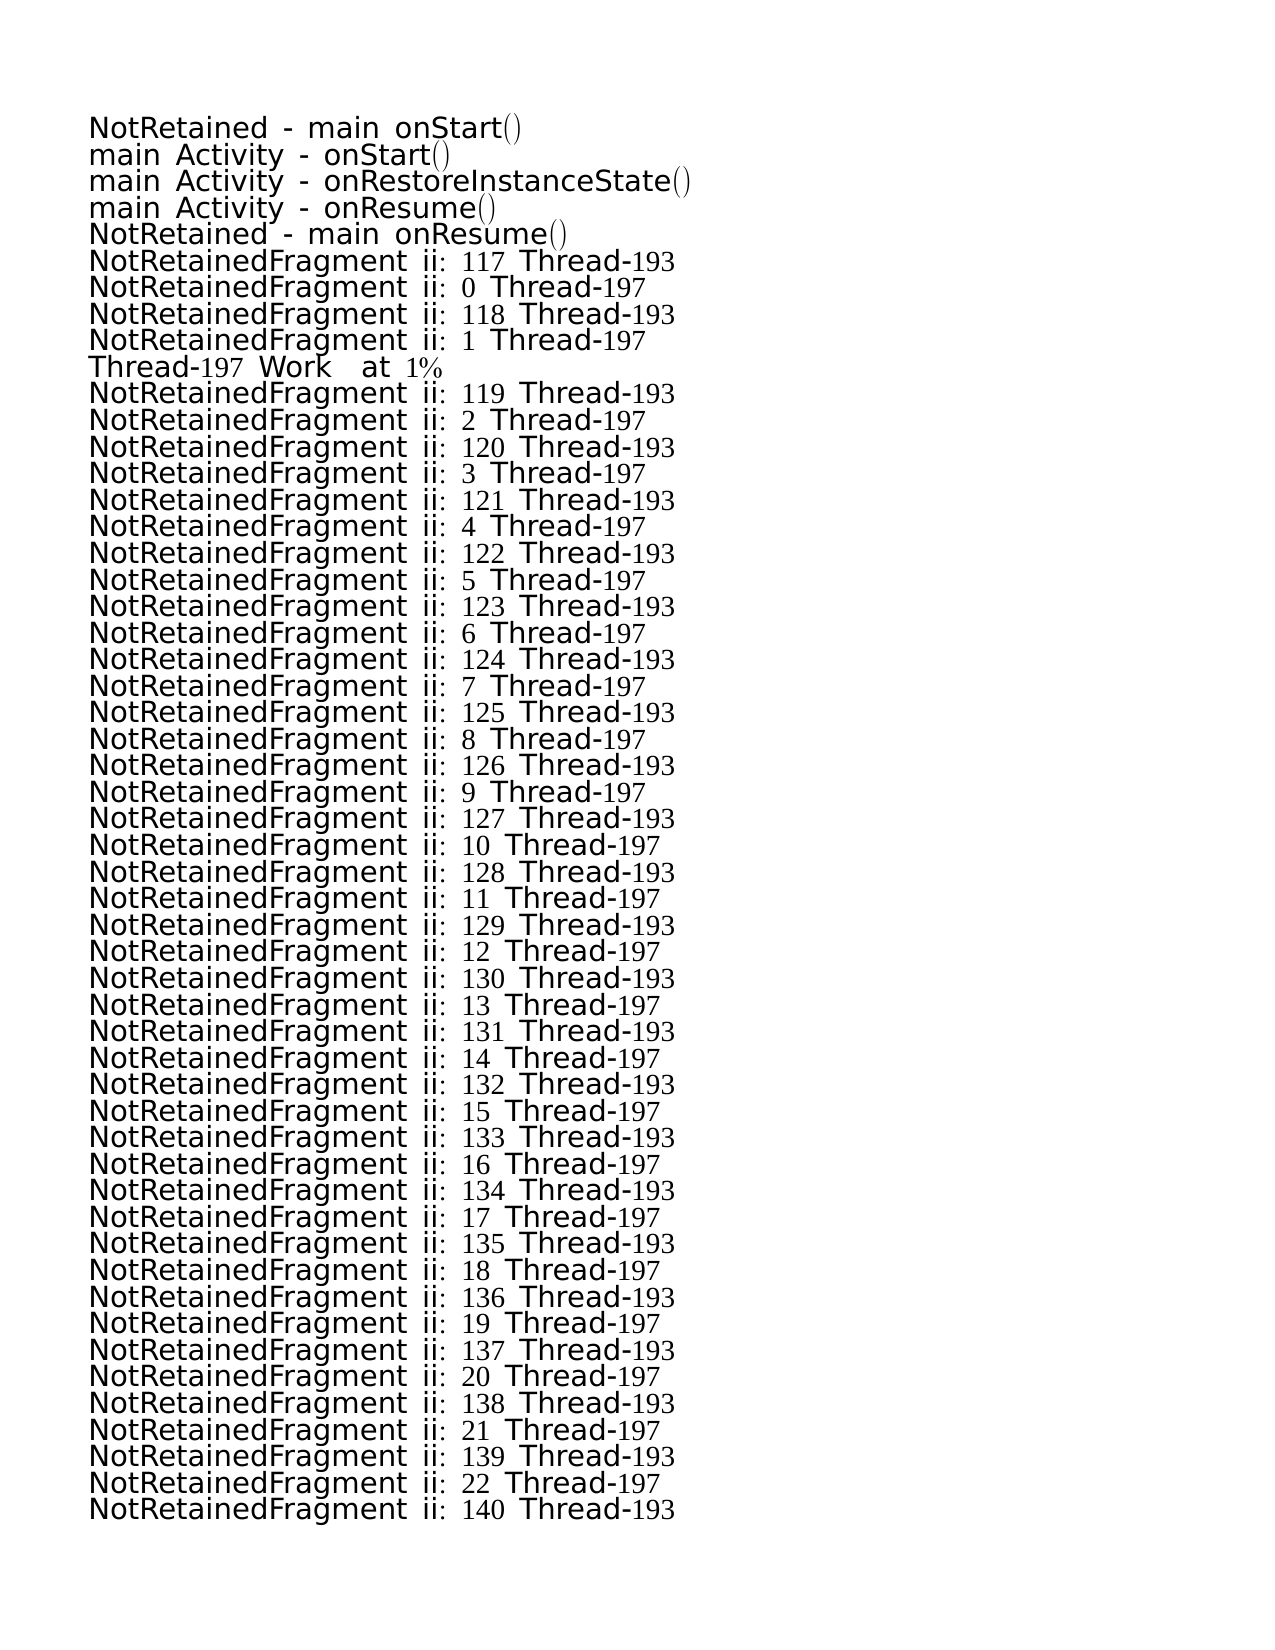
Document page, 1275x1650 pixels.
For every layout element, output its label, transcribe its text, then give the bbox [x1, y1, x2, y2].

text NotRetainedFragment ii: 121 Thread-193 [73, 490, 1201, 517]
text NotRetainedFragment ii: 19 Thread-197 [73, 1313, 1201, 1340]
text NotRetainedFragment ii: 131 Thread-193 [73, 1021, 1201, 1048]
text NotRetainedFragment ii: 9 Thread-197 [73, 782, 1201, 809]
text main Activity - onRestoreInstanceState() [73, 171, 1201, 198]
text NotRetainedFragment ii: 7 Thread-197 [73, 676, 1201, 702]
text NotRetainedFragment ii: 129 Thread-193 [73, 915, 1201, 942]
text Thread-197 Work at 1% [73, 357, 1201, 384]
text NotRetainedFragment ii: 2 Thread-197 [73, 410, 1201, 437]
text NotRetainedFragment ii: 126 Thread-193 [73, 756, 1201, 782]
text NotRetainedFragment ii: 16 Thread-197 [73, 1154, 1201, 1181]
text NotRetainedFragment ii: 11 Thread-197 [73, 888, 1201, 915]
text NotRetainedFragment ii: 10 Thread-197 [73, 835, 1201, 862]
text NotRetained - main onResume() [73, 224, 1201, 251]
text NotRetainedFragment ii: 12 Thread-197 [73, 942, 1201, 968]
text NotRetainedFragment ii: 140 Thread-193 [73, 1499, 1201, 1526]
text NotRetainedFragment ii: 1 Thread-197 [73, 331, 1201, 357]
text main Activity - onResume() [73, 198, 1201, 224]
text NotRetainedFragment ii: 3 Thread-197 [73, 463, 1201, 490]
text NotRetainedFragment ii: 139 Thread-193 [73, 1446, 1201, 1473]
text NotRetainedFragment ii: 122 Thread-193 [73, 543, 1201, 570]
text NotRetainedFragment ii: 135 Thread-193 [73, 1234, 1201, 1260]
text NotRetainedFragment ii: 4 Thread-197 [73, 517, 1201, 543]
text NotRetainedFragment ii: 118 Thread-193 [73, 304, 1201, 331]
text NotRetained - main onStart() [73, 118, 1201, 145]
text main Activity - onStart() [73, 145, 1201, 171]
text NotRetainedFragment ii: 133 Thread-193 [73, 1127, 1201, 1154]
text NotRetainedFragment ii: 13 Thread-197 [73, 995, 1201, 1021]
text NotRetainedFragment ii: 130 Thread-193 [73, 968, 1201, 995]
text NotRetainedFragment ii: 18 Thread-197 [73, 1260, 1201, 1287]
text NotRetainedFragment ii: 127 Thread-193 [73, 809, 1201, 835]
text NotRetainedFragment ii: 5 Thread-197 [73, 570, 1201, 596]
text NotRetainedFragment ii: 20 Thread-197 [73, 1367, 1201, 1393]
text NotRetainedFragment ii: 134 Thread-193 [73, 1181, 1201, 1207]
text NotRetainedFragment ii: 15 Thread-197 [73, 1101, 1201, 1127]
text NotRetainedFragment ii: 21 Thread-197 [73, 1420, 1201, 1446]
text NotRetainedFragment ii: 132 Thread-193 [73, 1074, 1201, 1101]
text NotRetainedFragment ii: 124 Thread-193 [73, 649, 1201, 676]
text NotRetainedFragment ii: 125 Thread-193 [73, 702, 1201, 729]
text NotRetainedFragment ii: 17 Thread-197 [73, 1207, 1201, 1234]
text NotRetainedFragment ii: 120 Thread-193 [73, 437, 1201, 463]
text NotRetainedFragment ii: 117 Thread-193 [73, 251, 1201, 277]
text NotRetainedFragment ii: 6 Thread-197 [73, 623, 1201, 649]
text NotRetainedFragment ii: 8 Thread-197 [73, 729, 1201, 756]
text NotRetainedFragment ii: 119 Thread-193 [73, 384, 1201, 410]
text NotRetainedFragment ii: 128 Thread-193 [73, 862, 1201, 888]
text NotRetainedFragment ii: 136 Thread-193 [73, 1287, 1201, 1313]
text NotRetainedFragment ii: 138 Thread-193 [73, 1393, 1201, 1420]
text NotRetainedFragment ii: 137 Thread-193 [73, 1340, 1201, 1367]
text NotRetainedFragment ii: 22 Thread-197 [73, 1473, 1201, 1499]
text NotRetainedFragment ii: 123 Thread-193 [73, 596, 1201, 623]
text NotRetainedFragment ii: 0 Thread-197 [73, 277, 1201, 304]
text NotRetainedFragment ii: 14 Thread-197 [73, 1048, 1201, 1074]
